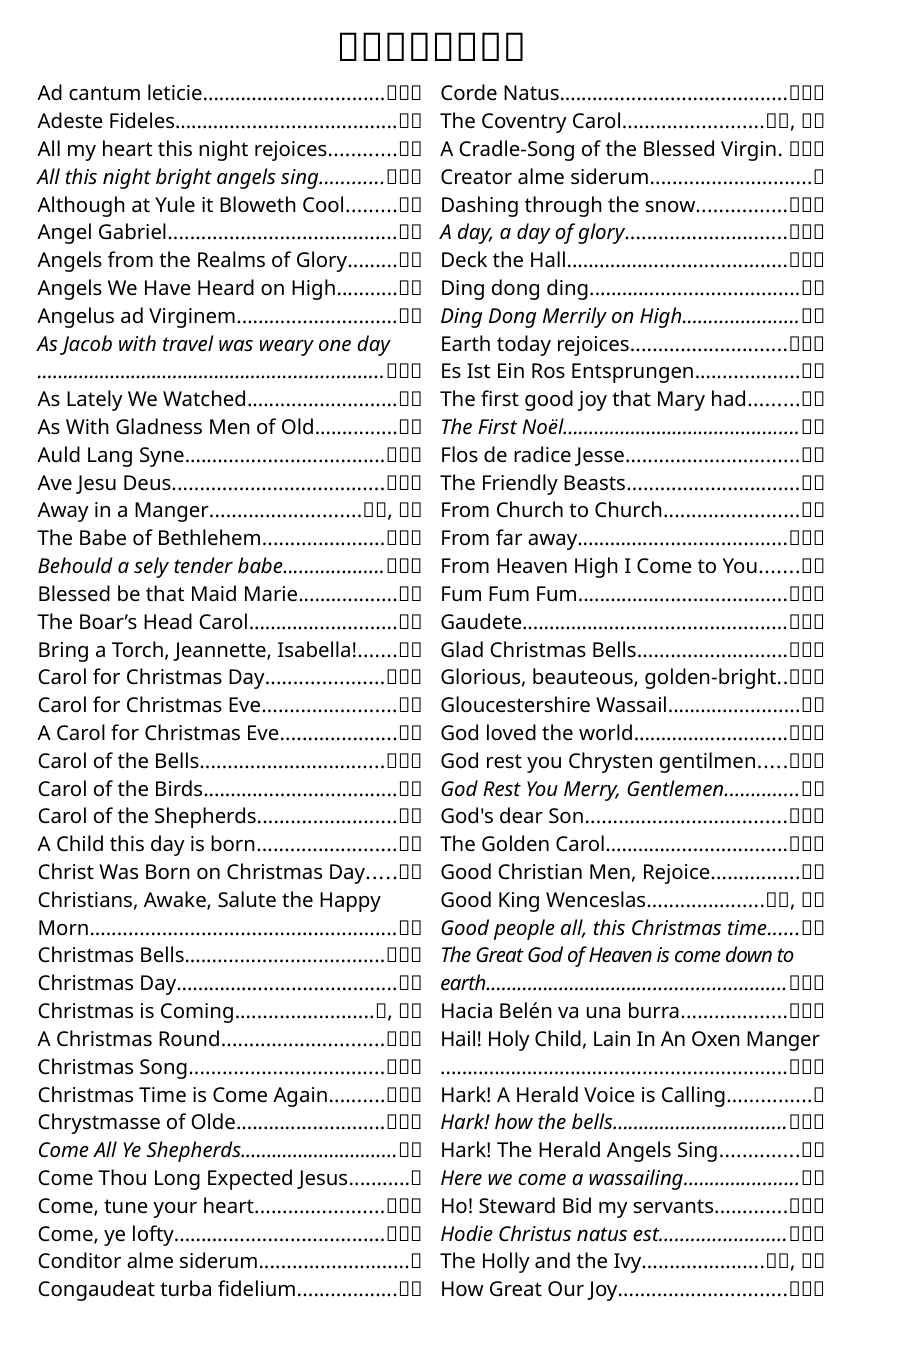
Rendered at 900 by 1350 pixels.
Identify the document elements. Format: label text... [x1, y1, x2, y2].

text All my heart this night rejoices  [37, 134, 422, 162]
text From Church to Church  [440, 496, 825, 524]
text Carol of the Bells  [37, 746, 422, 774]
text A Christmas Round  [37, 1024, 422, 1052]
text Blessed be that Maid Marie  [37, 579, 422, 607]
text Glad Christmas Bells  [440, 635, 825, 663]
text Carol for Christmas Day  [37, 663, 422, 691]
text God rest you Chrysten gentilmen  [440, 746, 825, 774]
text Christmas Time is Come Again  [37, 1080, 422, 1108]
text God Rest You Merry, Gentlemen  [440, 774, 825, 802]
text Auld Lang Syne  [37, 440, 422, 468]
text Good King Wenceslas ,  [440, 885, 825, 913]
text As Lately We Watched  [37, 385, 422, 413]
text Christ Was Born on Christmas Day  [37, 858, 422, 885]
text Creator alme siderum  [440, 162, 825, 190]
text Angels We Have Heard on High  [37, 273, 422, 301]
text Earth today rejoices  [440, 329, 825, 357]
text Hark! how the bells  [440, 1108, 825, 1136]
text Bring a Torch, Jeannette, Isabella!  [37, 635, 422, 663]
text Congaudeat turba fidelium  [37, 1275, 422, 1303]
text The Friendly Beasts  [440, 468, 825, 496]
text Dashing through the snow  [440, 190, 825, 218]
text Hodie Christus natus est  [440, 1219, 825, 1247]
text Christians, Awake, Salute the Happy Morn  [37, 885, 422, 941]
text Ho! Steward Bid my servants  [440, 1191, 825, 1219]
text From far away  [440, 524, 825, 552]
text Corde Natus  [440, 79, 825, 107]
text A Child this day is born  [37, 830, 422, 858]
text Conditor alme siderum  [37, 1247, 422, 1275]
text Carol for Christmas Eve  [37, 691, 422, 718]
text Gloucestershire Wassail  [440, 691, 825, 718]
text Gaudete  [440, 607, 825, 635]
text Ave Jesu Deus  [37, 468, 422, 496]
text Deck the Hall  [440, 246, 825, 273]
text The Coventry Carol ,  [440, 107, 825, 134]
text A Carol for Christmas Eve  [37, 718, 422, 746]
text God loved the world  [440, 718, 825, 746]
text Away in a Manger ,  [37, 496, 422, 524]
text  [37, 37, 825, 67]
text Angel Gabriel  [37, 218, 422, 246]
text Behould a sely tender babe  [37, 552, 422, 579]
text Christmas Bells  [37, 941, 422, 969]
text As Jacob with travel was weary one day  [37, 329, 422, 385]
text The Great God of Heaven is come down to earth  [440, 941, 825, 997]
text Carol of the Shepherds  [37, 802, 422, 830]
text The First Noël  [440, 413, 825, 440]
text Carol of the Birds  [37, 774, 422, 802]
text Chrystmasse of Olde  [37, 1108, 422, 1136]
text A day, a day of glory  [440, 218, 825, 246]
text Glorious, beauteous, golden-bright  [440, 663, 825, 691]
text Hark! The Herald Angels Sing  [440, 1136, 825, 1163]
text Good people all, this Christmas time  [440, 913, 825, 941]
text Here we come a wassailing  [440, 1163, 825, 1191]
text Hail! Holy Child, Lain In An Oxen Manger  [440, 1024, 825, 1080]
text Christmas Song  [37, 1052, 422, 1080]
text A Cradle-Song of the Blessed Virgin  [440, 134, 825, 162]
text Ding dong ding.  [440, 273, 825, 301]
text Es Ist Ein Ros Entsprungen  [440, 357, 825, 385]
text Come, tune your heart  [37, 1191, 422, 1219]
text The Babe of Bethlehem  [37, 524, 422, 552]
text Hark! A Herald Voice is Calling  [440, 1080, 825, 1108]
text Flos de radice Jesse  [440, 440, 825, 468]
text How Great Our Joy  [440, 1275, 825, 1303]
text Ad cantum leticie  [37, 79, 422, 107]
text Come All Ye Shepherds  [37, 1136, 422, 1163]
text The Boar’s Head Carol  [37, 607, 422, 635]
text All this night bright angels sing  [37, 162, 422, 190]
text Adeste Fideles  [37, 107, 422, 134]
text Christmas is Coming ,  [37, 997, 422, 1024]
text From Heaven High I Come to You  [440, 552, 825, 579]
text Fum Fum Fum  [440, 579, 825, 607]
text Come Thou Long Expected Jesus  [37, 1163, 422, 1191]
text Christmas Day  [37, 969, 422, 997]
text The Golden Carol  [440, 830, 825, 858]
text Good Christian Men, Rejoice  [440, 858, 825, 885]
text Hacia Belén va una burra  [440, 997, 825, 1024]
text The Holly and the Ivy ,  [440, 1247, 825, 1275]
text The first good joy that Mary had  [440, 385, 825, 413]
text God's dear Son  [440, 802, 825, 830]
text Angels from the Realms of Glory  [37, 246, 422, 273]
text As With Gladness Men of Old  [37, 413, 422, 440]
text Ding Dong Merrily on High  [440, 301, 825, 329]
text Although at Yule it Bloweth Cool  [37, 190, 422, 218]
text Angelus ad Virginem  [37, 301, 422, 329]
text Come, ye lofty  [37, 1219, 422, 1247]
